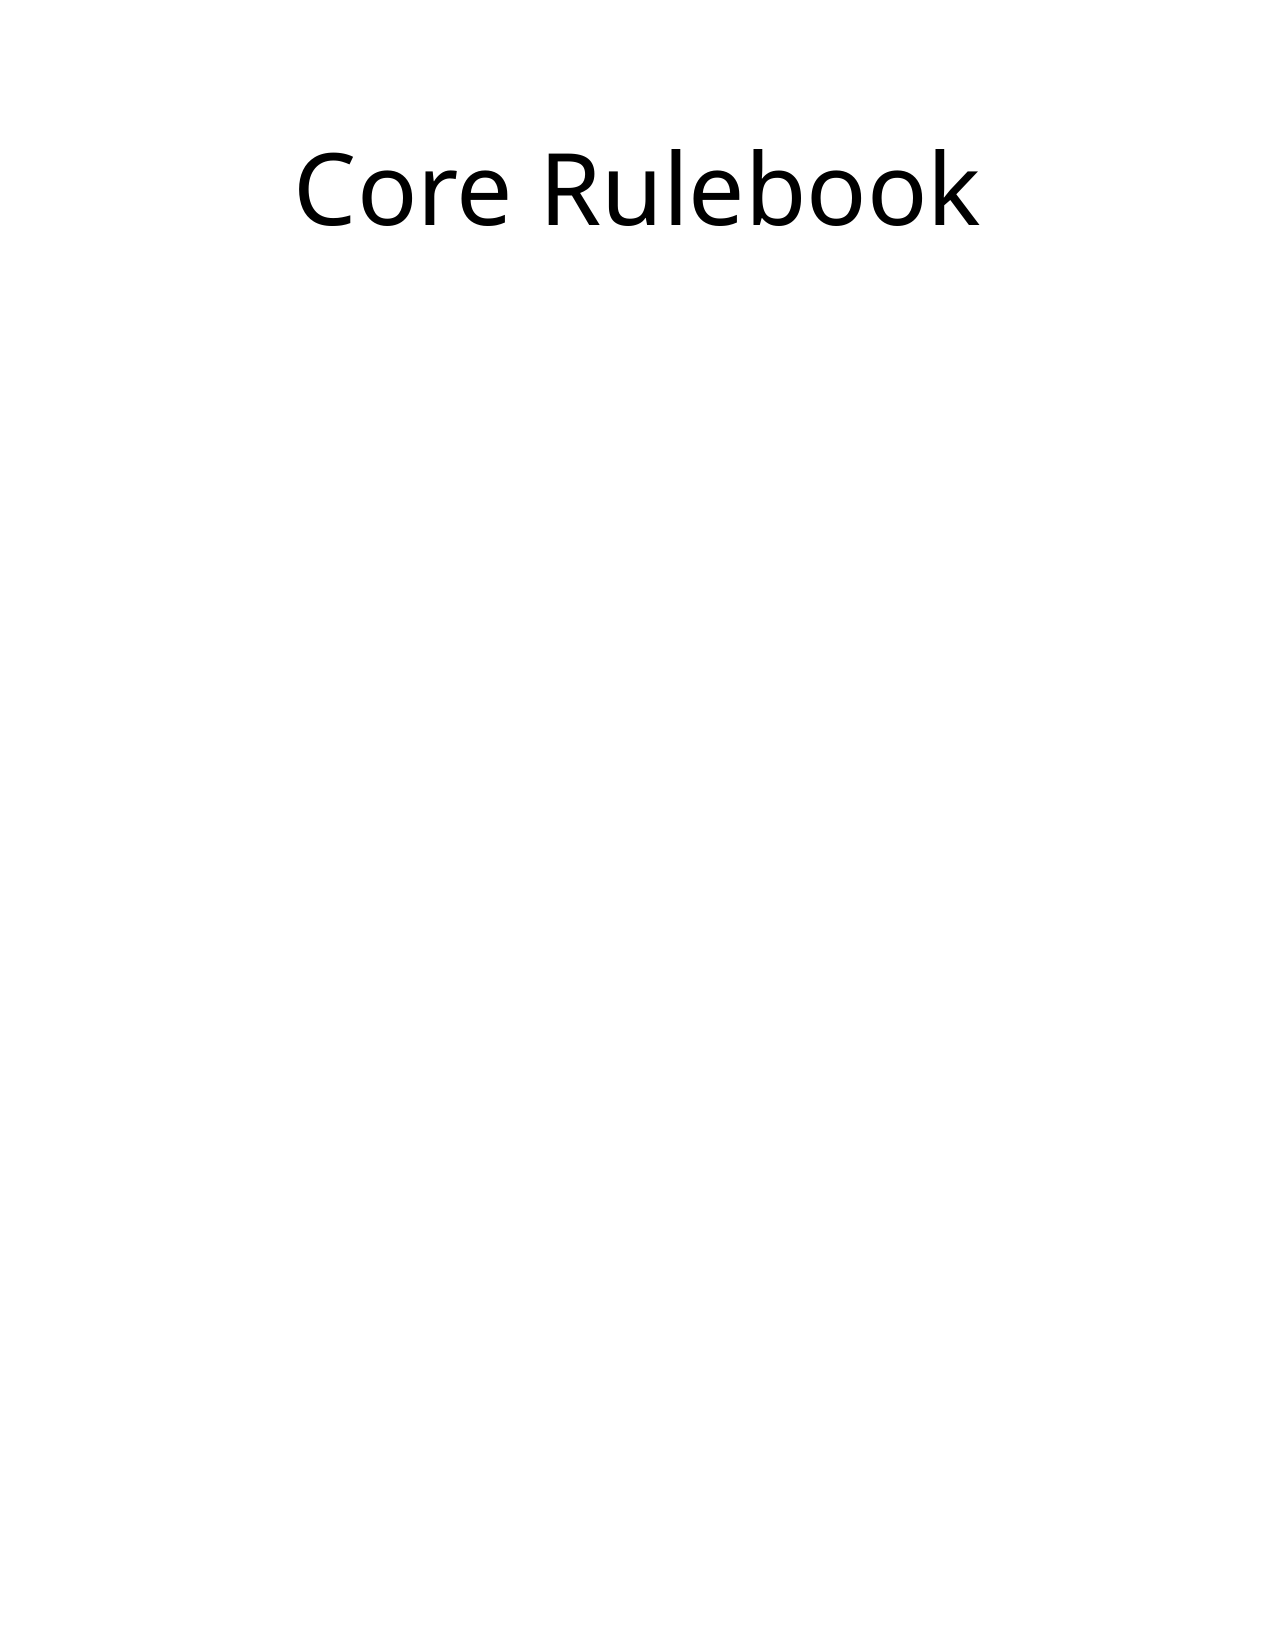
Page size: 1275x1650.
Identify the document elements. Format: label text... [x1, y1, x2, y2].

text Core Rulebook [118, 118, 1157, 254]
